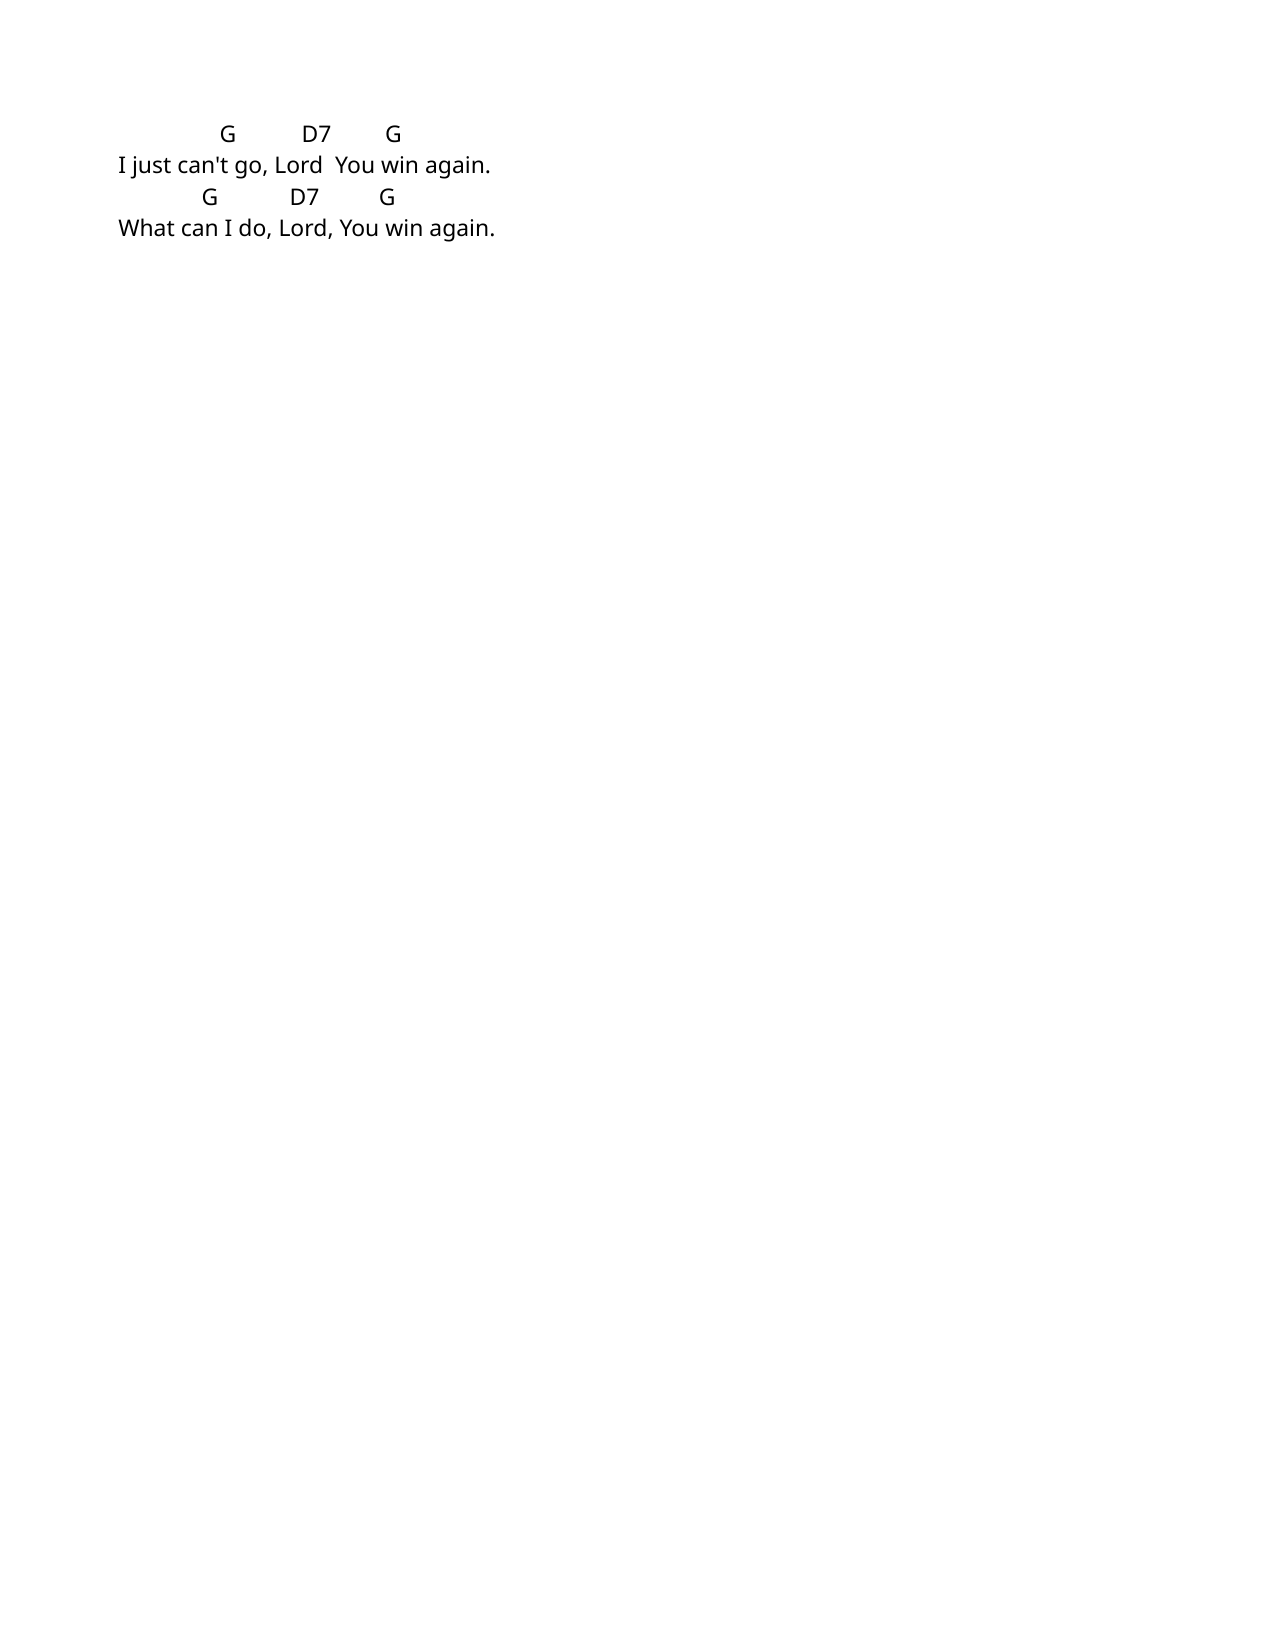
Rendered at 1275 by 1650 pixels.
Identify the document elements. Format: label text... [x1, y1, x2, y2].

text What can I do, Lord, You win again. [118, 212, 1157, 243]
text G D7 G [118, 181, 1157, 212]
text I just can't go, Lord You win again. [118, 149, 1157, 181]
text G D7 G [118, 118, 1157, 149]
